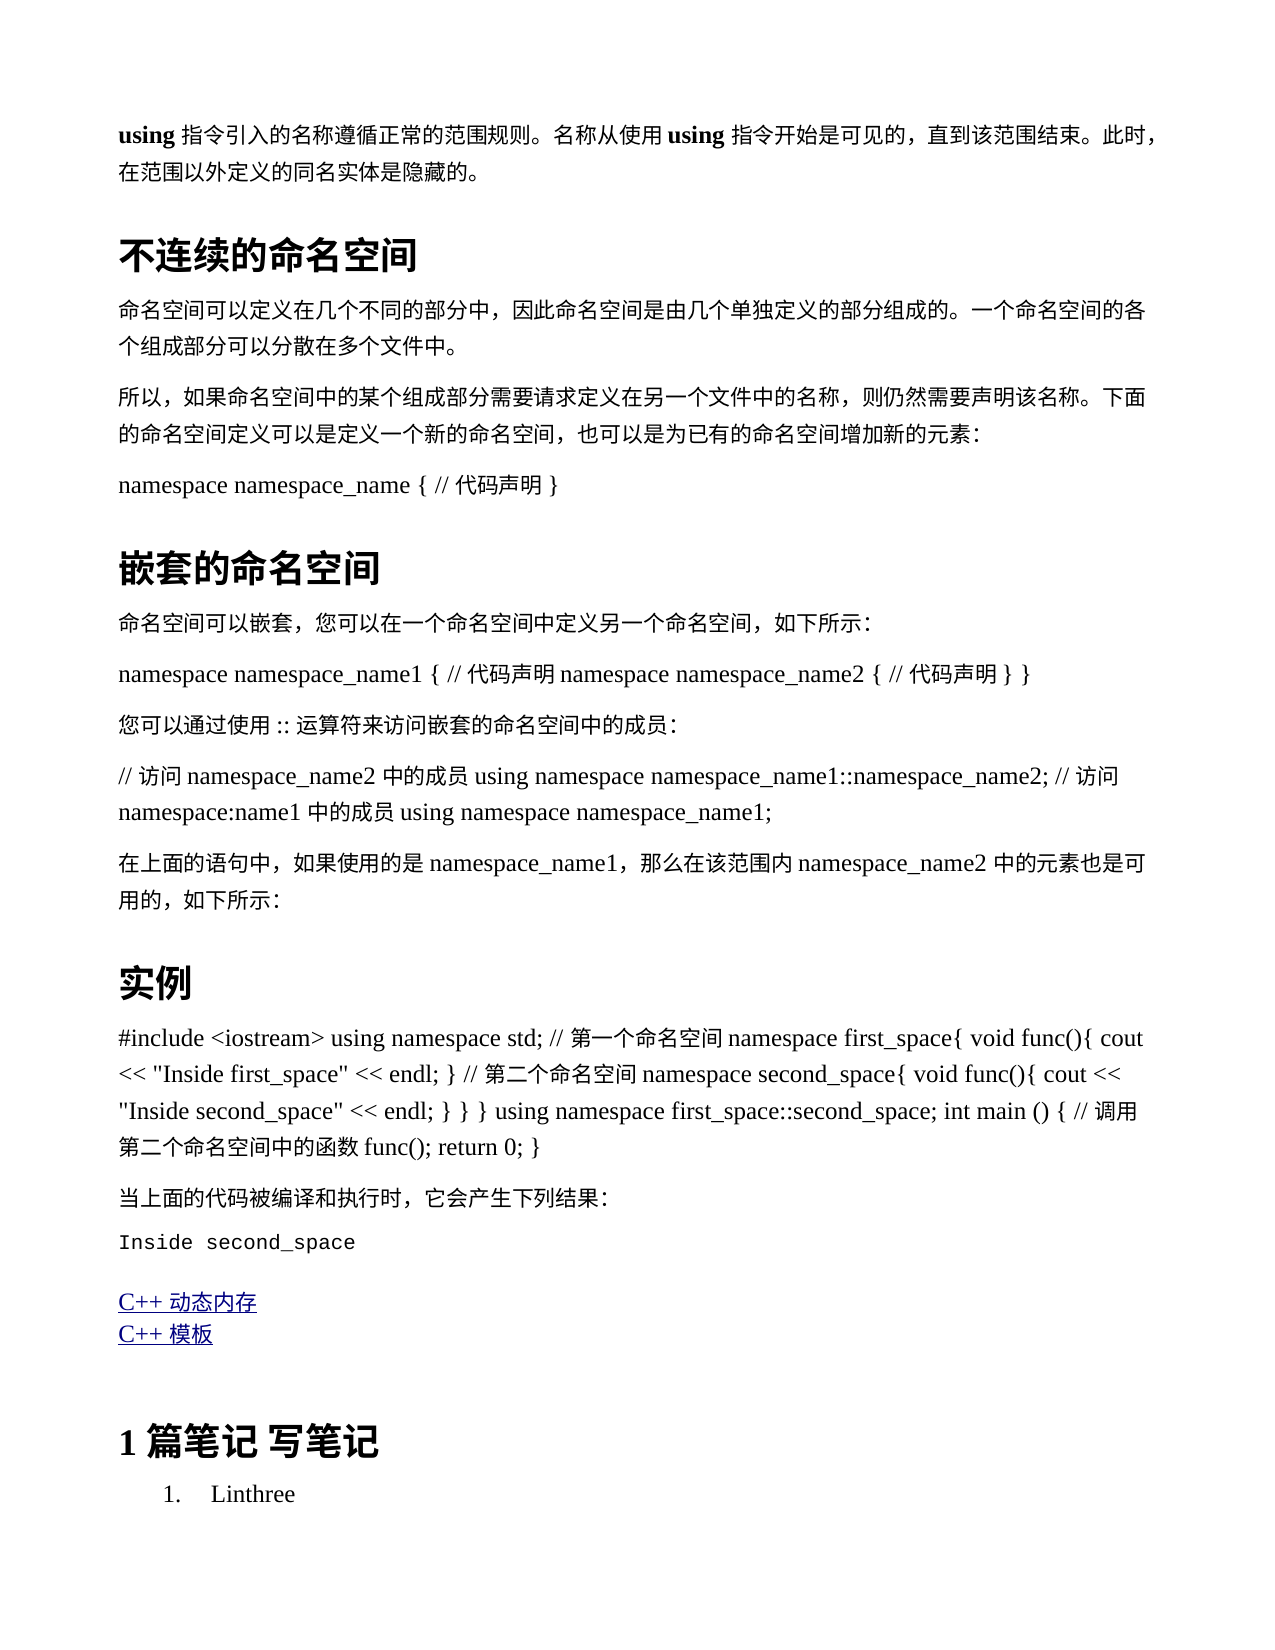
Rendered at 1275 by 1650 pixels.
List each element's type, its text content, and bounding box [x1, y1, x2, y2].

text 在上面的语句中，如果使用的是 namespace_name1，那么在该范围内 namespace_name2 中的元素也是可用的，如下所示： [118, 846, 1157, 914]
text 命名空间可以嵌套，您可以在一个命名空间中定义另一个命名空间，如下所示： [118, 606, 1157, 638]
text // 访问 namespace_name2 中的成员 using namespace namespace_name1::namespace_name2; // 访问 namespace:name1 中的成员 using namespace namespace_name1; [118, 759, 1157, 827]
list Linthree [162, 1479, 1157, 1507]
subtitle 嵌套的命名空间 [118, 539, 1157, 594]
text 命名空间可以定义在几个不同的部分中，因此命名空间是由几个单独定义的部分组成的。一个命名空间的各个组成部分可以分散在多个文件中。 [118, 293, 1157, 361]
text using 指令引入的名称遵循正常的范围规则。名称从使用 using 指令开始是可见的，直到该范围结束。此时，在范围以外定义的同名实体是隐藏的。 [118, 118, 1157, 186]
text C++ 模板 [118, 1317, 1157, 1348]
subtitle 1 篇笔记 写笔记 [118, 1369, 1157, 1466]
text namespace namespace_name { // 代码声明 } [118, 468, 1157, 499]
text C++ 动态内存 [118, 1285, 1157, 1317]
text 所以，如果命名空间中的某个组成部分需要请求定义在另一个文件中的名称，则仍然需要声明该名称。下面的命名空间定义可以是定义一个新的命名空间，也可以是为已有的命名空间增加新的元素： [118, 380, 1157, 448]
text 当上面的代码被编译和执行时，它会产生下列结果： [118, 1181, 1157, 1213]
text namespace namespace_name1 { // 代码声明 namespace namespace_name2 { // 代码声明 } } [118, 657, 1157, 689]
text 您可以通过使用 :: 运算符来访问嵌套的命名空间中的成员： [118, 708, 1157, 740]
subtitle 实例 [118, 954, 1157, 1009]
text Inside second_space [118, 1232, 1157, 1256]
text #include <iostream> using namespace std; // 第一个命名空间 namespace first_space{ void func(){ cout << "Inside first_space" << endl; } // 第二个命名空间 namespace second_space{ void func(){ cout << "Inside second_space" << endl; } } } using namespace first_space::second_space; int main () { // 调用第二个命名空间中的函数 func(); return 0; } [118, 1021, 1157, 1162]
subtitle 不连续的命名空间 [118, 226, 1157, 281]
